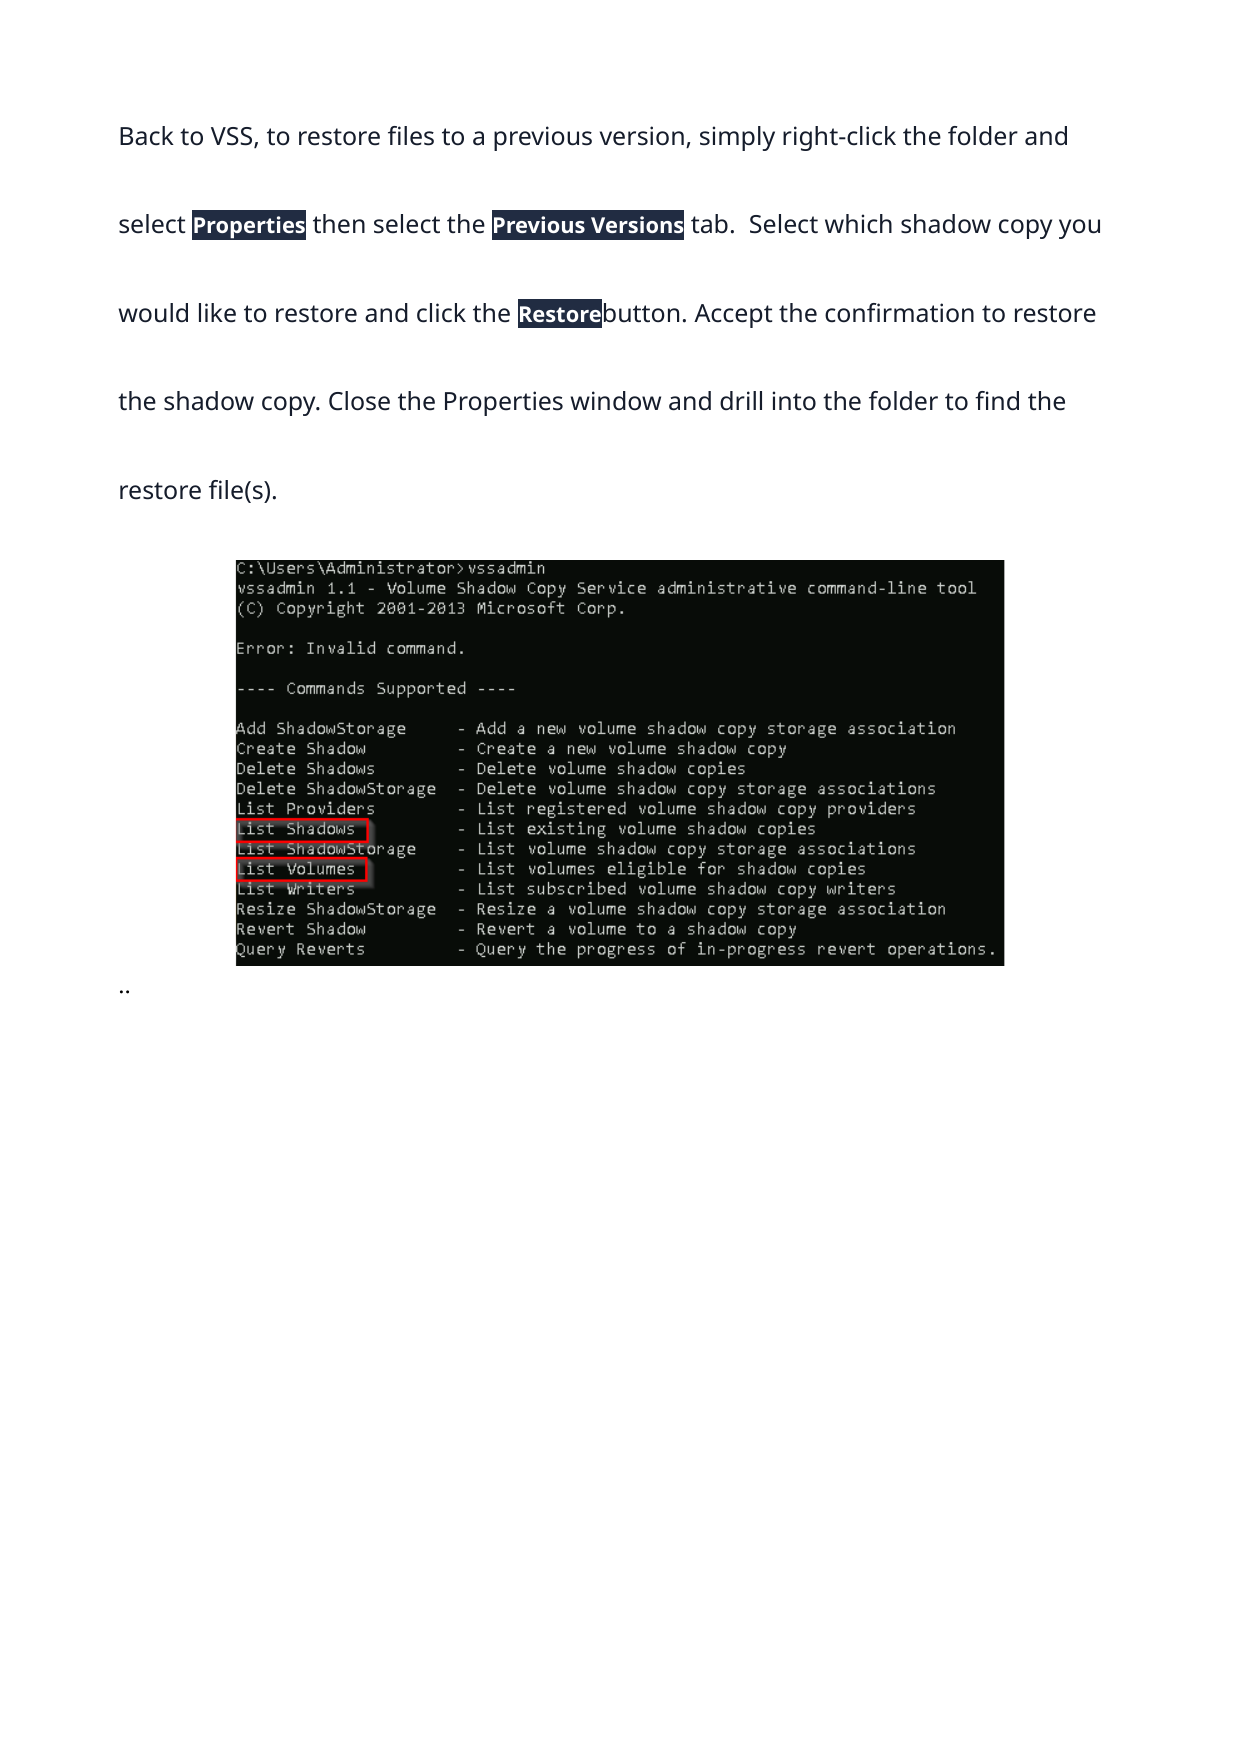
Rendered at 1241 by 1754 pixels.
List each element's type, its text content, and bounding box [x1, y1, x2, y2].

text .. [118, 561, 1122, 999]
text Back to VSS, to restore files to a previous version, simply right-click the folder and select Properties then select the Previous Versions tab. Select which shadow copy you would like to restore and click the Restorebutton. Accept the confirmation to restore the shadow copy. Close the Properties window and drill into the folder to find the restore file(s). [118, 118, 1122, 506]
picture [235, 560, 1005, 966]
